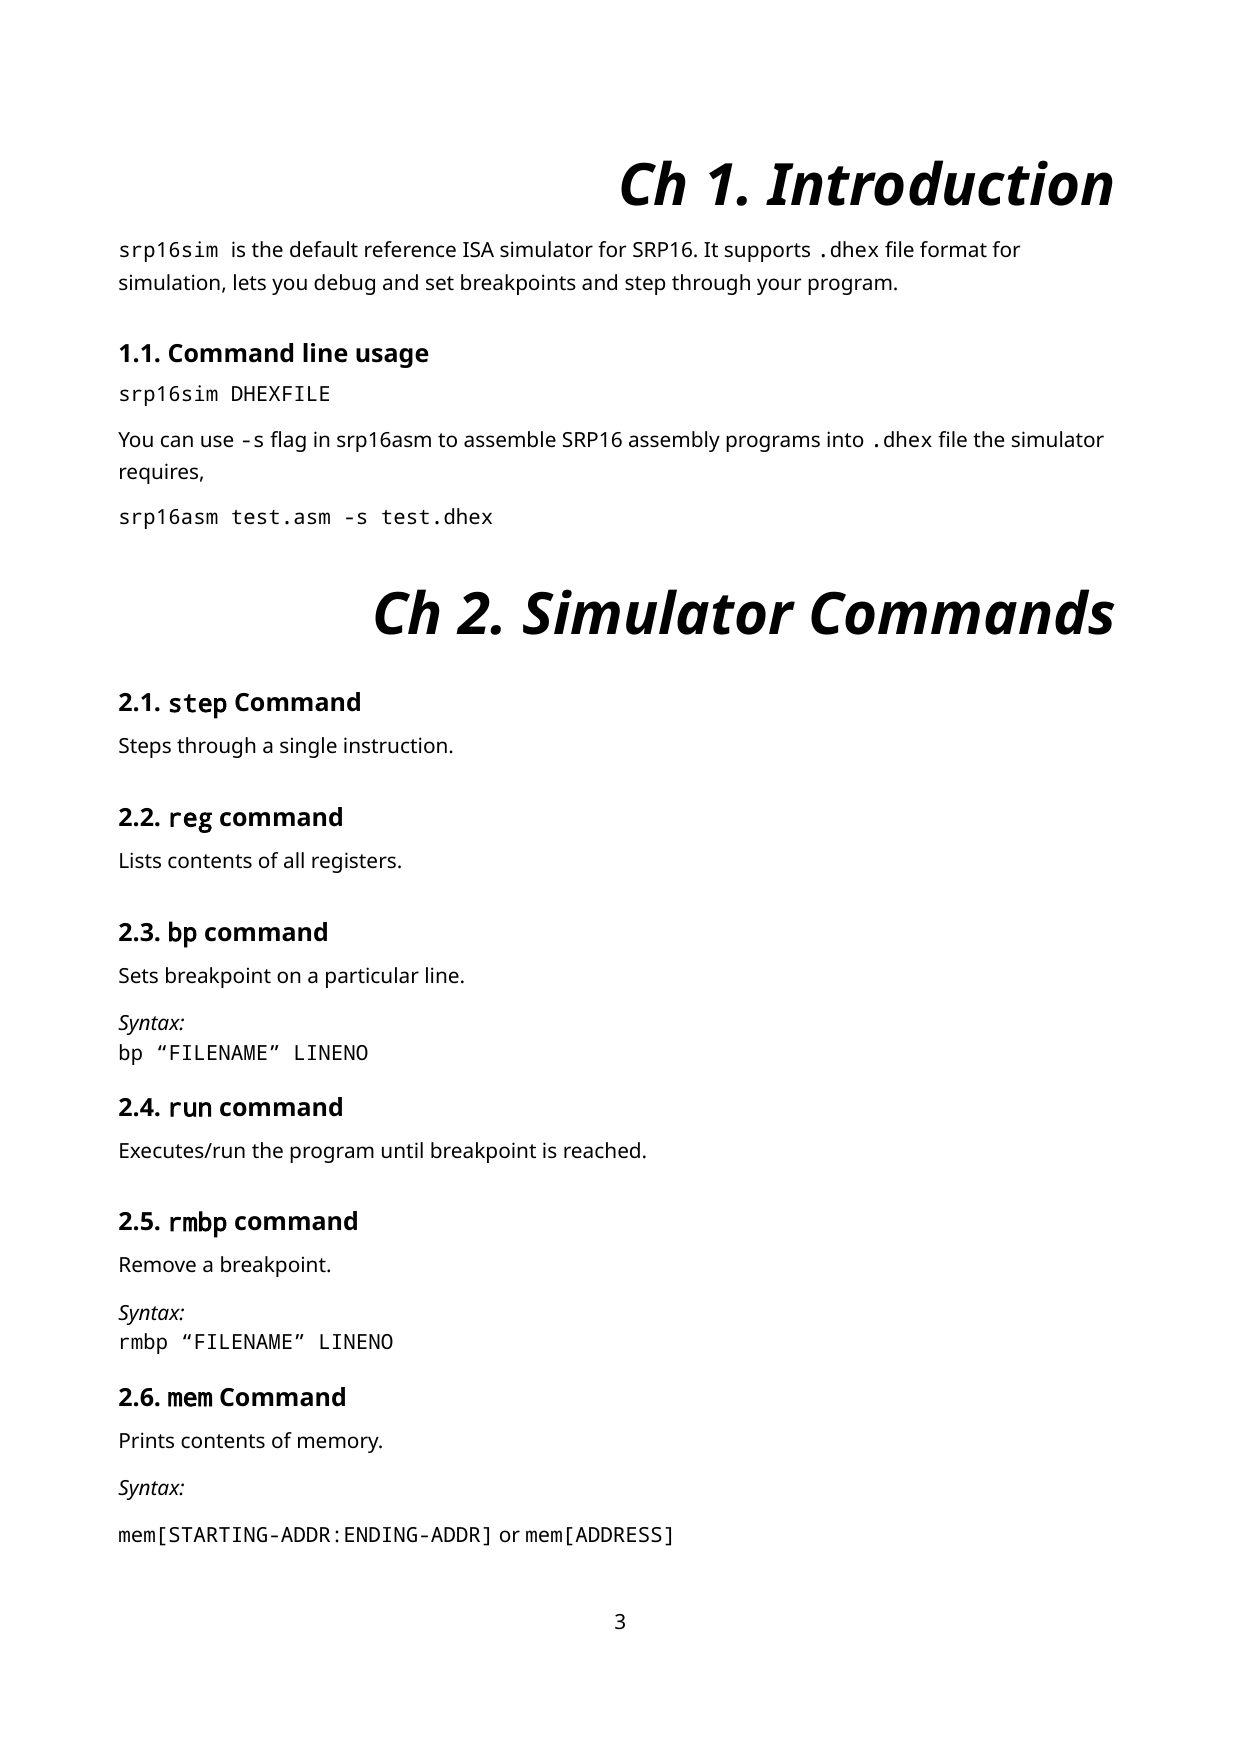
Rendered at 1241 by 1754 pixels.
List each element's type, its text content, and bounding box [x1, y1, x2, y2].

text srp16asm test.asm -s test.dhex [118, 505, 1122, 529]
subtitle mem Command [118, 1379, 1122, 1413]
subtitle run command [118, 1089, 1122, 1123]
text Syntax: [118, 1298, 1122, 1326]
text Syntax: [118, 1473, 1122, 1501]
text Sets breakpoint on a particular line. [118, 961, 1122, 989]
text Prints contents of memory. [118, 1426, 1122, 1454]
subtitle Simulator Commands [118, 572, 1122, 652]
text srp16sim DHEXFILE [118, 382, 1122, 407]
text rmbp “FILENAME” LINENO [118, 1330, 1122, 1355]
text mem[STARTING-ADDR:ENDING-ADDR] or mem[ADDRESS] [118, 1520, 1122, 1549]
subtitle rmbp command [118, 1204, 1122, 1238]
subtitle bp command [118, 914, 1122, 948]
text Steps through a single instruction. [118, 732, 1122, 760]
text srp16sim is the default reference ISA simulator for SRP16. It supports .dhex file format for simulation, lets you debug and set breakpoints and step through your program. [118, 235, 1122, 296]
text Executes/run the program until breakpoint is reached. [118, 1136, 1122, 1164]
text You can use -s flag in srp16asm to assemble SRP16 assembly programs into .dhex file the simulator requires, [118, 425, 1122, 486]
subtitle reg command [118, 800, 1122, 834]
text Syntax: [118, 1008, 1122, 1036]
text Remove a breakpoint. [118, 1251, 1122, 1279]
text bp “FILENAME” LINENO [118, 1041, 1122, 1065]
subtitle Command line usage [118, 336, 1122, 370]
subtitle Introduction [118, 143, 1122, 223]
text Lists contents of all registers. [118, 846, 1122, 875]
subtitle step Command [118, 685, 1122, 719]
